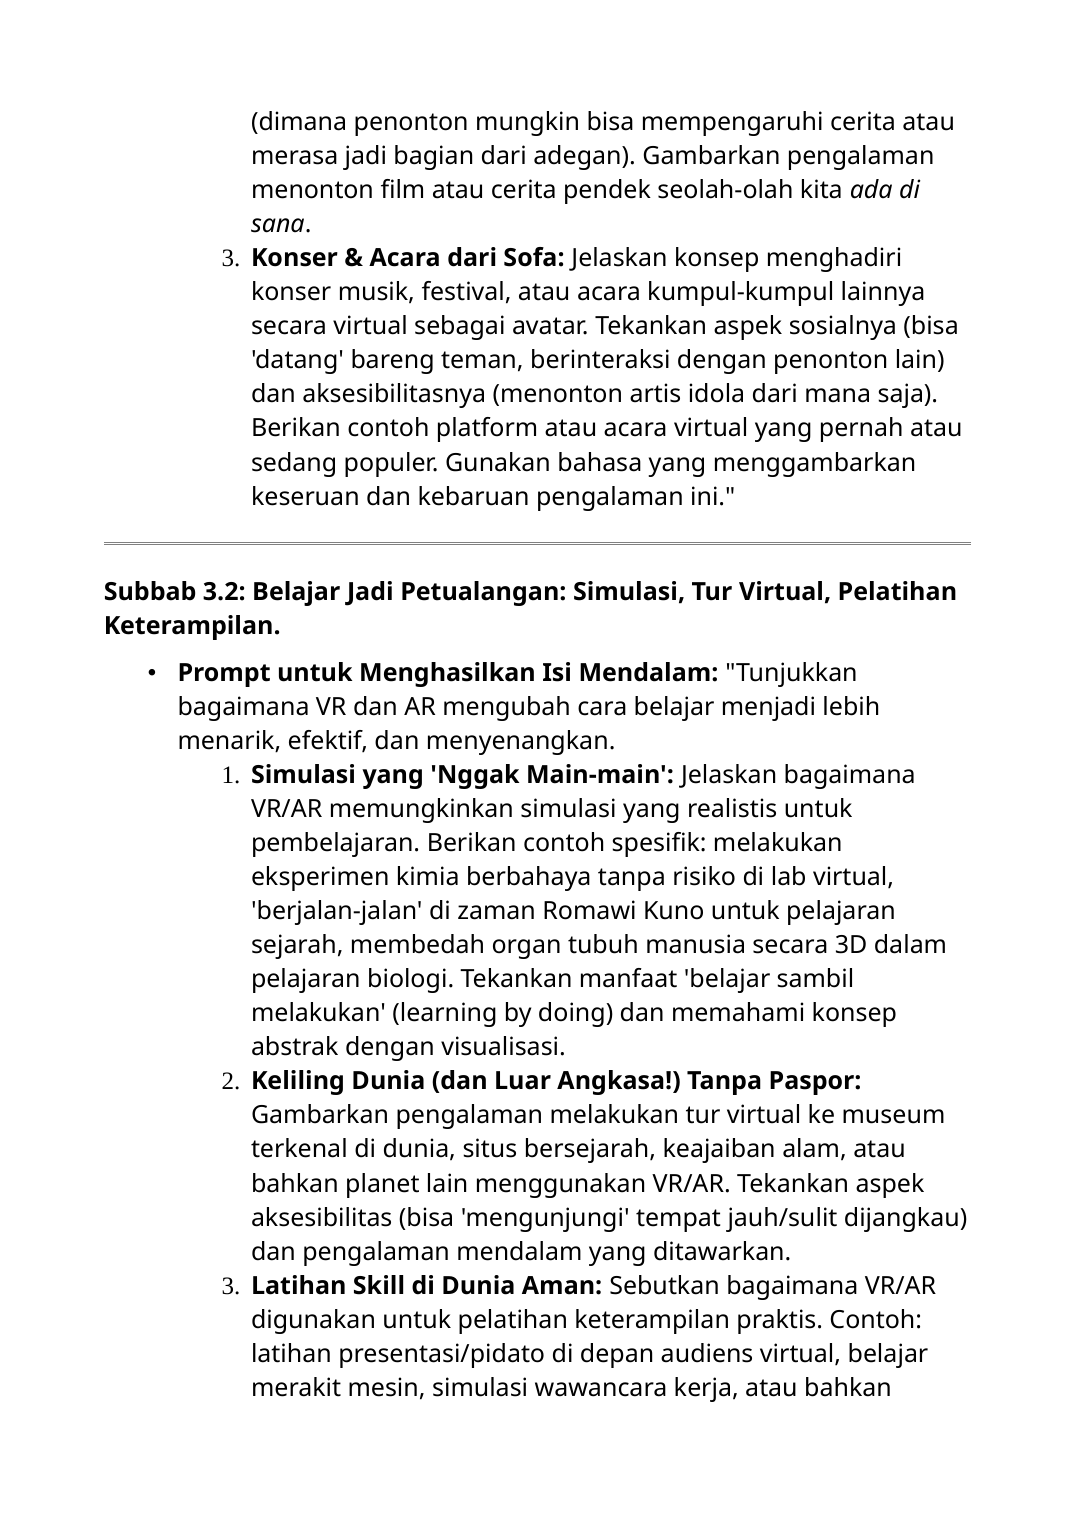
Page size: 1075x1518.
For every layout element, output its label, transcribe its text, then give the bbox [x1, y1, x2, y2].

list Prompt untuk Menghasilkan Isi Mendalam: "Tunjukkan bagaimana VR dan AR mengubah cara belajar menjadi lebih menarik, efektif, dan menyenangkan. [148, 654, 971, 756]
list Konser & Acara dari Sofa: Jelaskan konsep menghadiri konser musik, festival, atau acara kumpul-kumpul lainnya secara virtual sebagai avatar. Tekankan aspek sosialnya (bisa 'datang' bareng teman, berinteraksi dengan penonton lain) dan aksesibilitasnya (menonton artis idola dari mana saja). Berikan contoh platform atau acara virtual yang pernah atau sedang populer. Gunakan bahasa yang menggambarkan keseruan dan kebaruan pengalaman ini." [221, 240, 971, 512]
list Latihan Skill di Dunia Aman: Sebutkan bagaimana VR/AR digunakan untuk pelatihan keterampilan praktis. Contoh: latihan presentasi/pidato di depan audiens virtual, belajar merakit mesin, simulasi wawancara kerja, atau bahkan [221, 1267, 971, 1404]
list (dimana penonton mungkin bisa mempengaruhi cerita atau merasa jadi bagian dari adegan). Gambarkan pengalaman menonton film atau cerita pendek seolah-olah kita ada di sana. [221, 103, 971, 240]
text Subbab 3.2: Belajar Jadi Petualangan: Simulasi, Tur Virtual, Pelatihan Keterampilan. [103, 574, 971, 642]
list Keliling Dunia (dan Luar Angkasa!) Tanpa Paspor: Gambarkan pengalaman melakukan tur virtual ke museum terkenal di dunia, situs bersejarah, keajaiban alam, atau bahkan planet lain menggunakan VR/AR. Tekankan aspek aksesibilitas (bisa 'mengunjungi' tempat jauh/sulit dijangkau) dan pengalaman mendalam yang ditawarkan. [221, 1063, 971, 1267]
list Simulasi yang 'Nggak Main-main': Jelaskan bagaimana VR/AR memungkinkan simulasi yang realistis untuk pembelajaran. Berikan contoh spesifik: melakukan eksperimen kimia berbahaya tanpa risiko di lab virtual, 'berjalan-jalan' di zaman Romawi Kuno untuk pelajaran sejarah, membedah organ tubuh manusia secara 3D dalam pelajaran biologi. Tekankan manfaat 'belajar sambil melakukan' (learning by doing) dan memahami konsep abstrak dengan visualisasi. [221, 756, 971, 1063]
